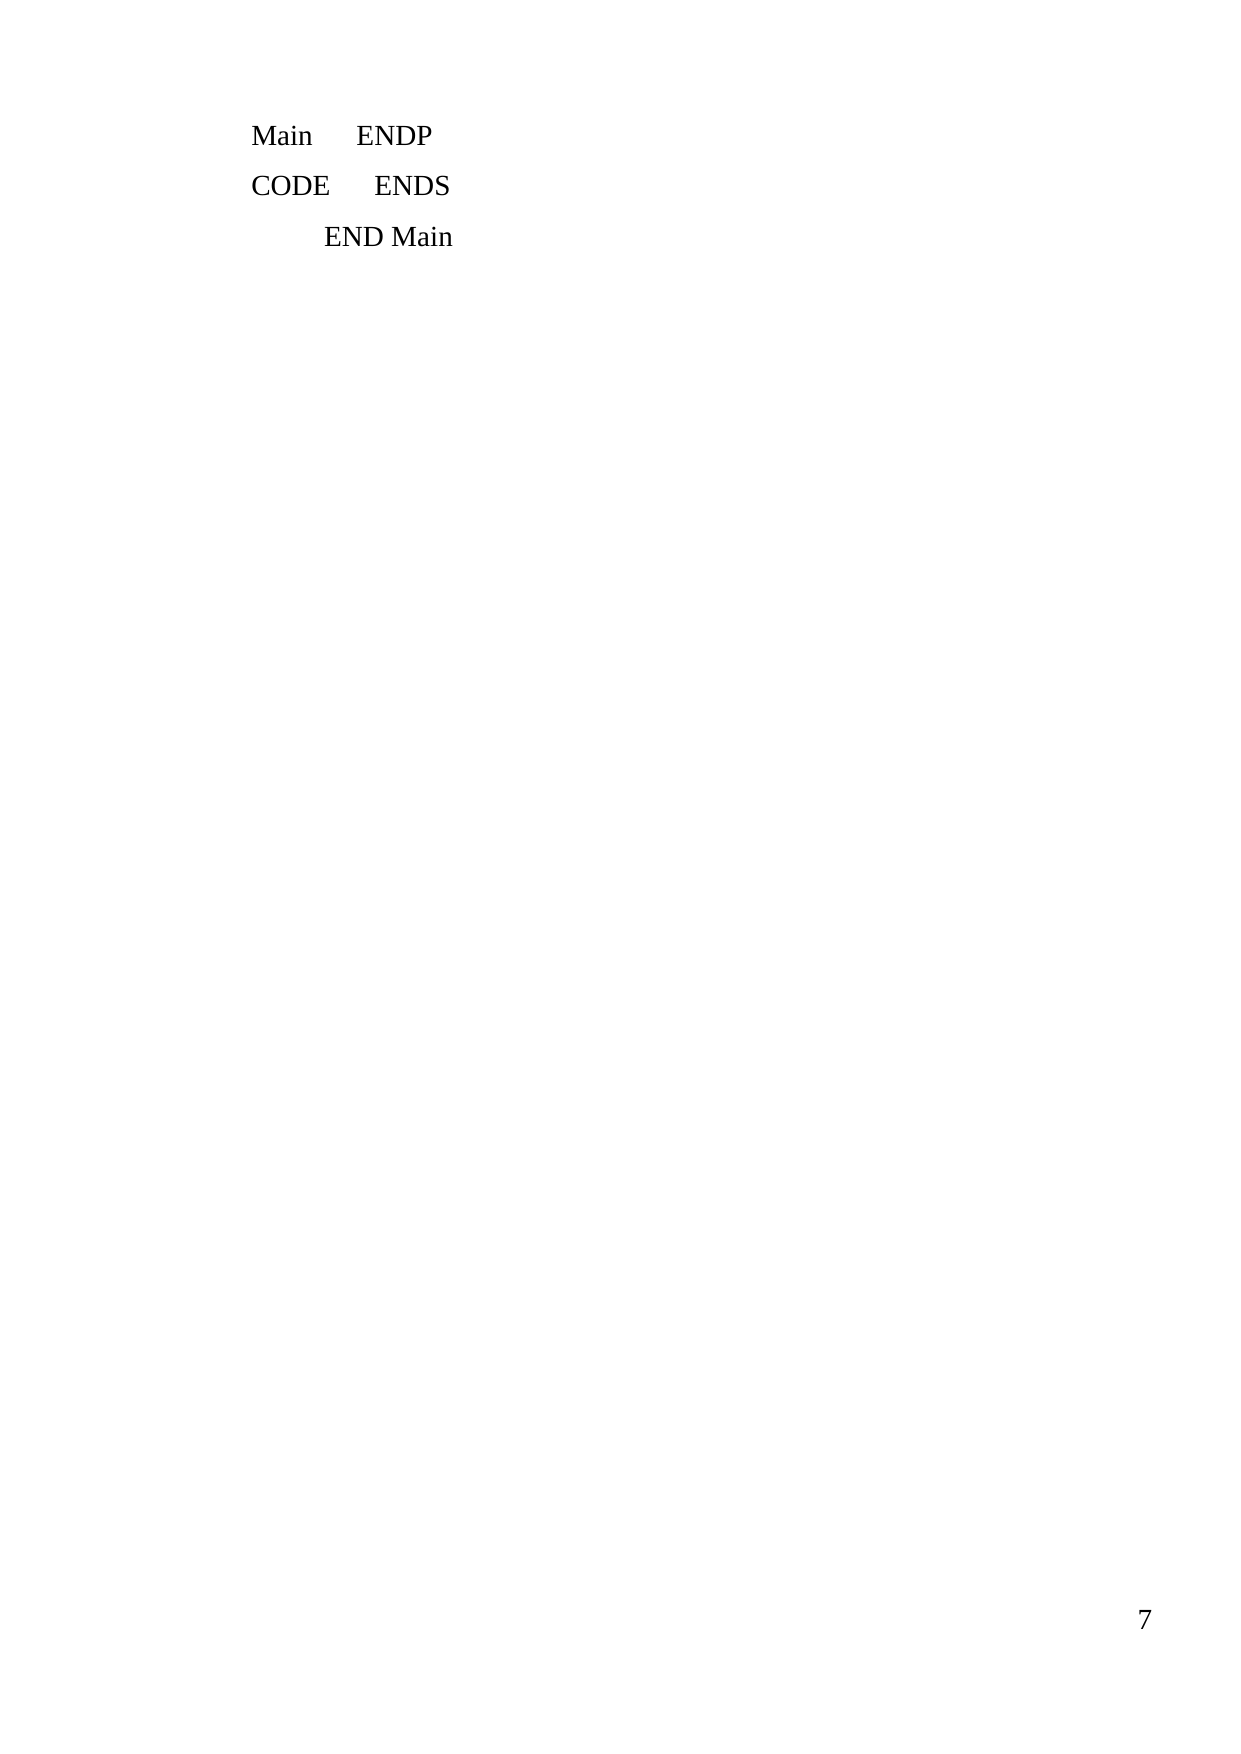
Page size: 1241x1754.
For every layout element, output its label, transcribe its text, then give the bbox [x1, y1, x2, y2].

text Main ENDP [177, 118, 1152, 152]
text END Main [177, 219, 1152, 252]
text CODE ENDS [177, 168, 1152, 202]
